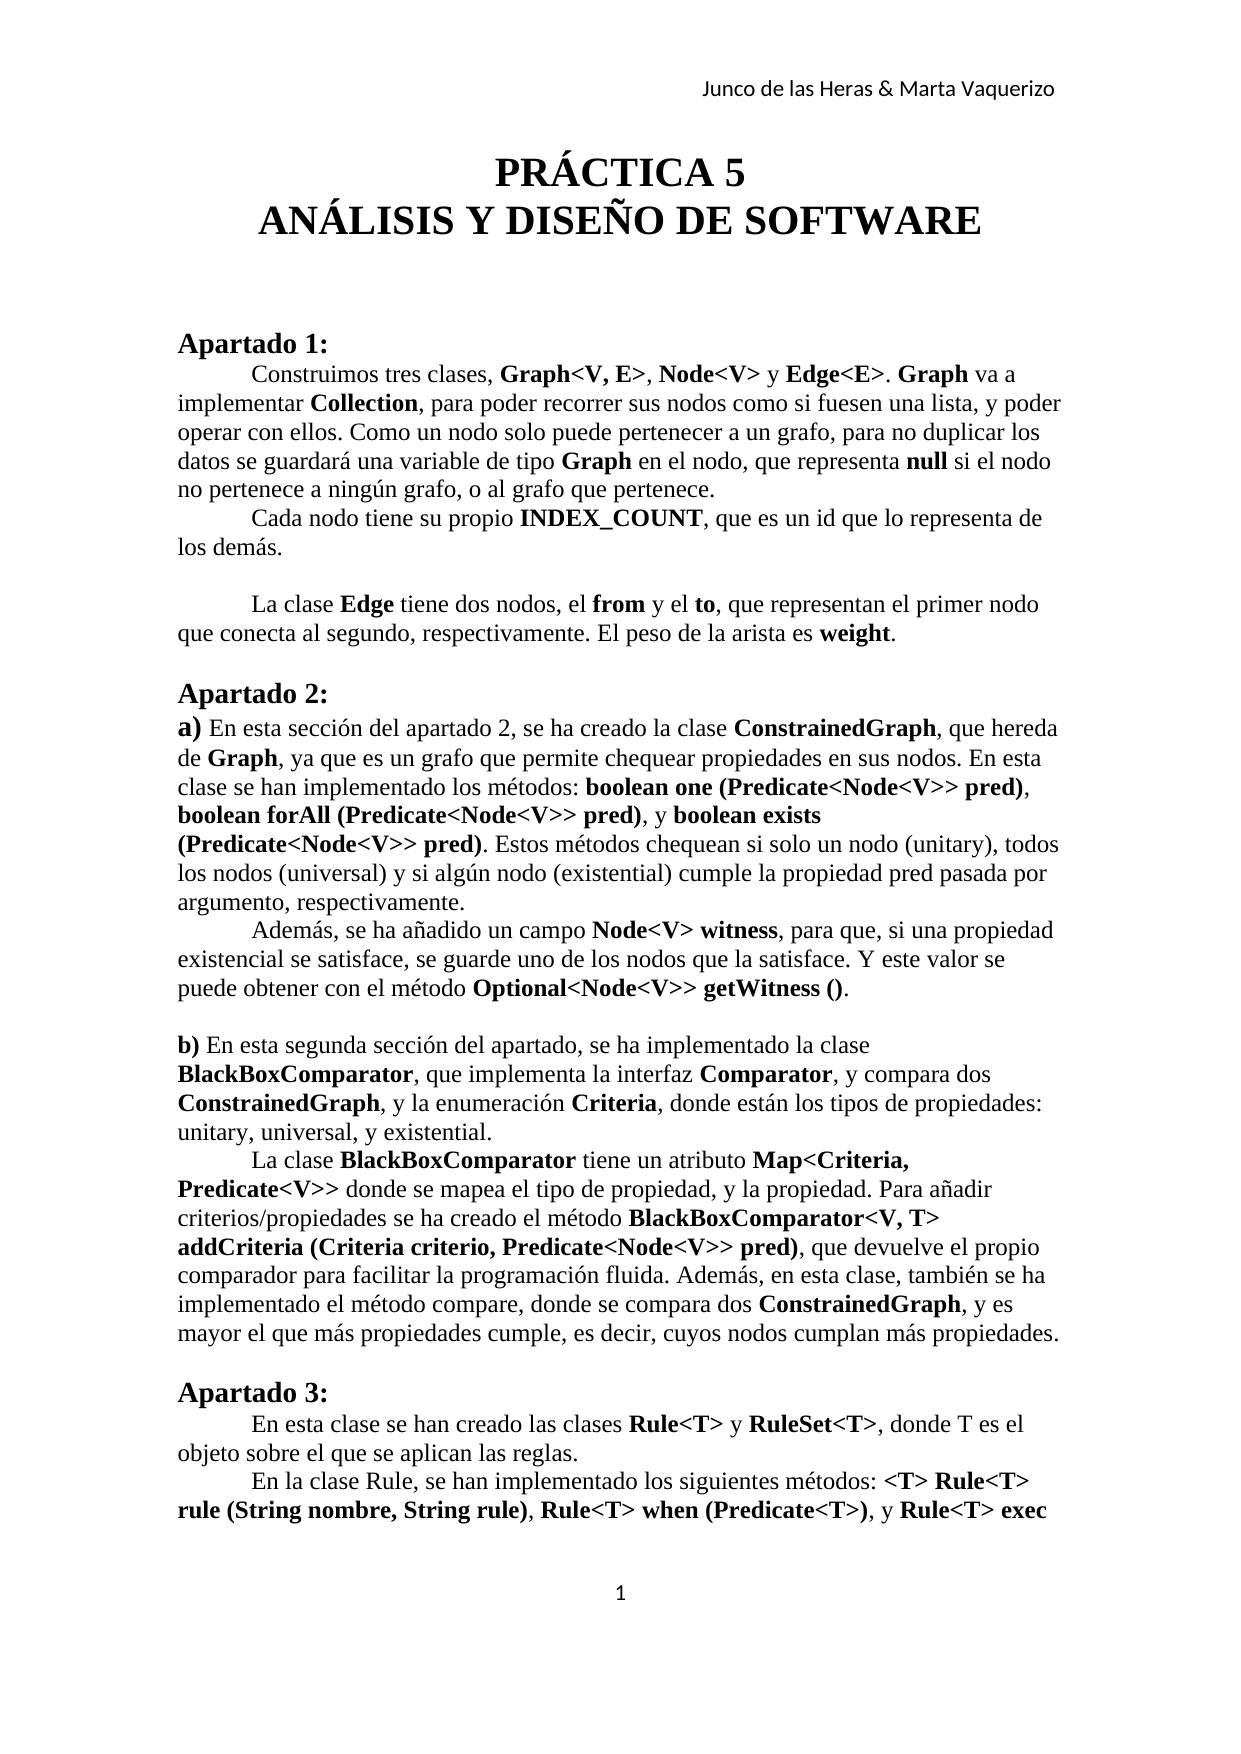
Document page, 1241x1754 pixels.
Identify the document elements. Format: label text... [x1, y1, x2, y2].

text Construimos tres clases, Graph<V, E>, Node<V> y Edge<E>. Graph va a implementar Collection, para poder recorrer sus nodos como si fuesen una lista, y poder operar con ellos. Como un nodo solo puede pertenecer a un grafo, para no duplicar los datos se guardará una variable de tipo Graph en el nodo, que representa null si el nodo no pertenece a ningún grafo, o al grafo que pertenece. [177, 359, 1063, 503]
text b) En esta segunda sección del apartado, se ha implementado la clase BlackBoxComparator, que implementa la interfaz Comparator, y compara dos ConstrainedGraph, y la enumeración Criteria, donde están los tipos de propiedades: unitary, universal, y existential. [177, 1030, 1063, 1145]
text Además, se ha añadido un campo Node<V> witness, para que, si una propiedad existencial se satisface, se guarde uno de los nodos que la satisface. Y este valor se puede obtener con el método Optional<Node<V>> getWitness (). [177, 915, 1063, 1002]
text En esta clase se han creado las clases Rule<T> y RuleSet<T>, donde T es el objeto sobre el que se aplican las reglas. [177, 1409, 1063, 1466]
text Cada nodo tiene su propio INDEX_COUNT, que es un id que lo representa de los demás. [177, 503, 1063, 561]
text PRÁCTICA 5 [177, 148, 1063, 196]
text Apartado 2: [177, 676, 1063, 709]
text Apartado 3: [177, 1375, 1063, 1409]
text a) En esta sección del apartado 2, se ha creado la clase ConstrainedGraph, que hereda de Graph, ya que es un grafo que permite chequear propiedades en sus nodos. En esta clase se han implementado los métodos: boolean one (Predicate<Node<V>> pred), boolean forAll (Predicate<Node<V>> pred), y boolean exists (Predicate<Node<V>> pred). Estos métodos chequean si solo un nodo (unitary), todos los nodos (universal) y si algún nodo (existential) cumple la propiedad pred pasada por argumento, respectivamente. [177, 709, 1063, 915]
text La clase BlackBoxComparator tiene un atributo Map<Criteria, Predicate<V>> donde se mapea el tipo de propiedad, y la propiedad. Para añadir criterios/propiedades se ha creado el método BlackBoxComparator<V, T> addCriteria (Criteria criterio, Predicate<Node<V>> pred), que devuelve el propio comparador para facilitar la programación fluida. Además, en esta clase, también se ha implementado el método compare, donde se compara dos ConstrainedGraph, y es mayor el que más propiedades cumple, es decir, cuyos nodos cumplan más propiedades. [177, 1145, 1063, 1347]
text La clase Edge tiene dos nodos, el from y el to, que representan el primer nodo que conecta al segundo, respectivamente. El peso de la arista es weight. [177, 589, 1063, 647]
text Apartado 1: [177, 326, 1063, 359]
text ANÁLISIS Y DISEÑO DE SOFTWARE [177, 196, 1063, 243]
text En la clase Rule, se han implementado los siguientes métodos: <T> Rule<T> rule (String nombre, String rule), Rule<T> when (Predicate<T>), y Rule<T> exec [177, 1466, 1063, 1524]
